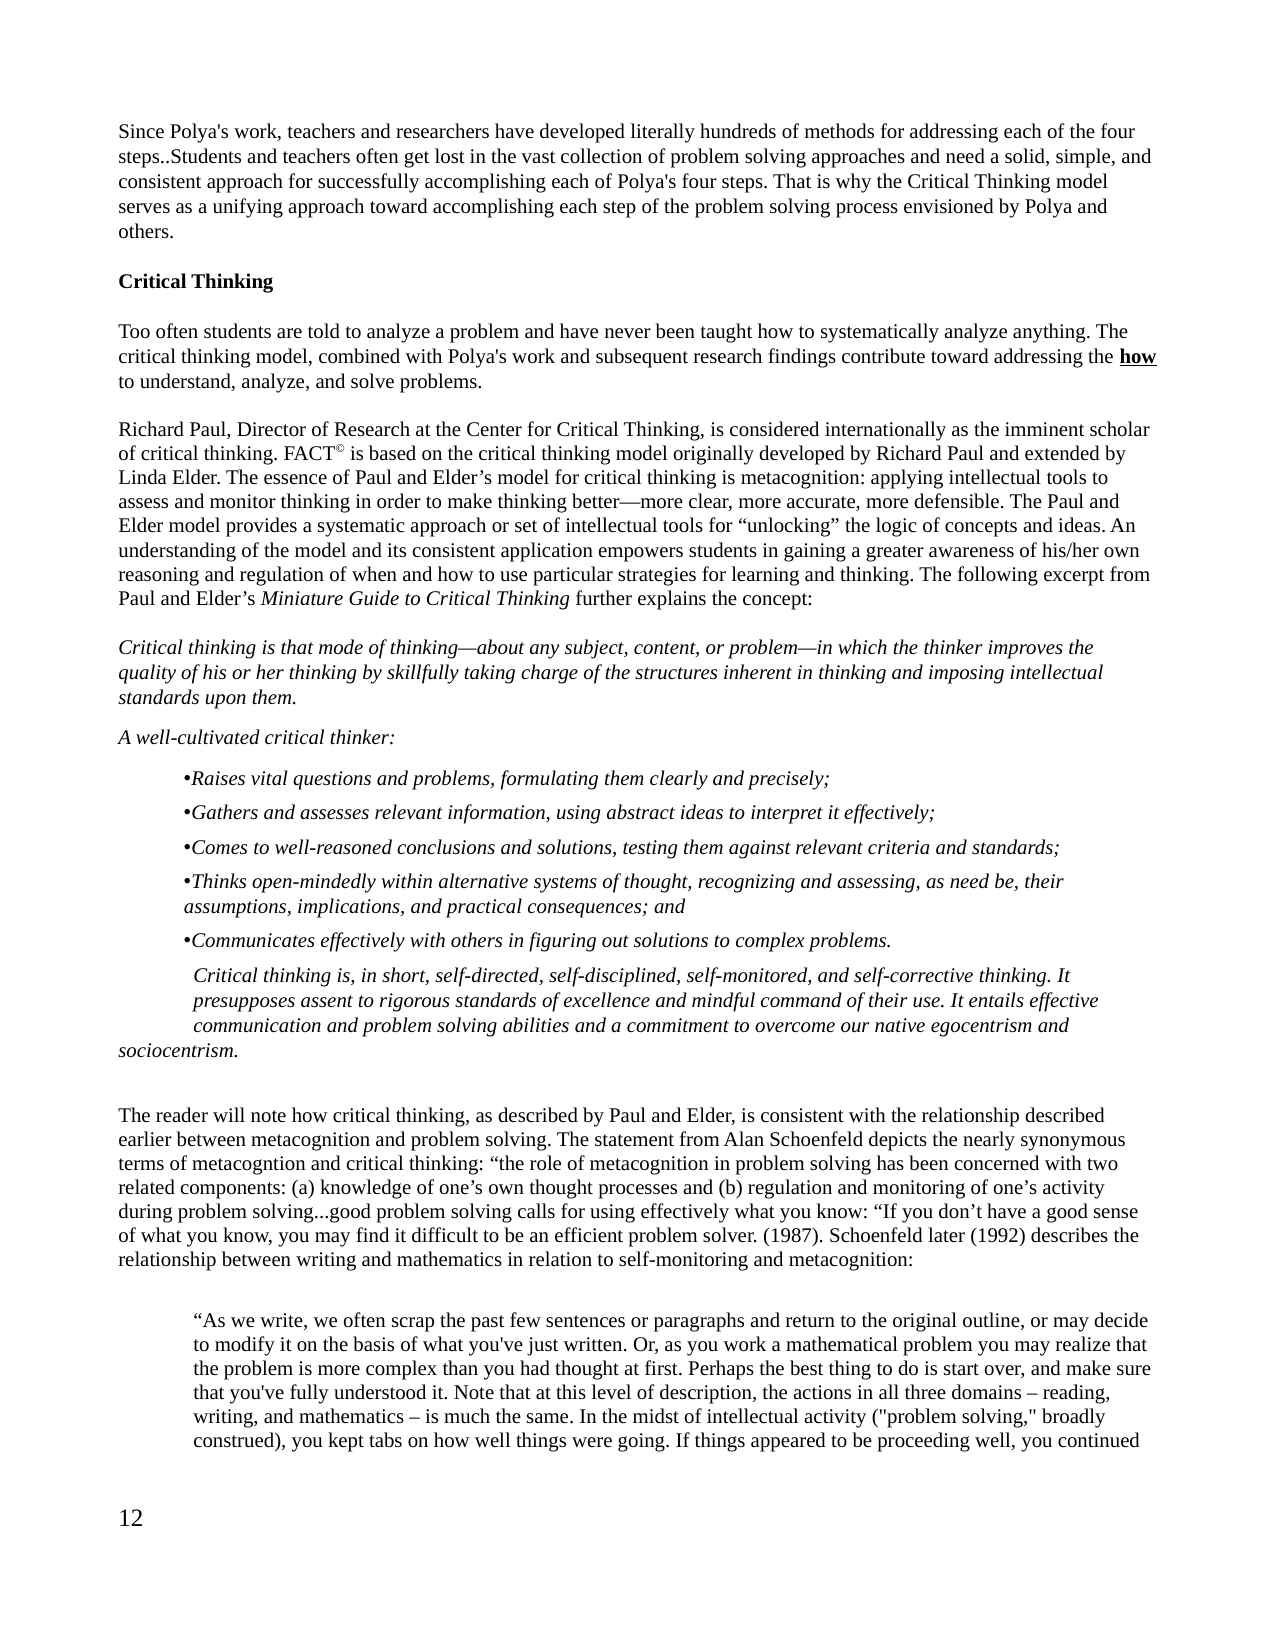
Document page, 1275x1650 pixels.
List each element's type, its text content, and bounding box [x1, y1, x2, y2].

text Critical thinking is that mode of thinking—about any subject, content, or problem—in which the thinker improves the quality of his or her thinking by skillfully taking charge of the structures inherent in thinking and imposing intellectual standards upon them. [118, 634, 1157, 709]
text Richard Paul, Director of Research at the Center for Critical Thinking, is considered internationally as the imminent scholar of critical thinking. FACT© is based on the critical thinking model originally developed by Richard Paul and extended by Linda Elder. The essence of Paul and Elder’s model for critical thinking is metacognition: applying intellectual tools to assess and monitor thinking in order to make thinking better—more clear, more accurate, more defensible. The Paul and Elder model provides a systematic approach or set of intellectual tools for “unlocking” the logic of concepts and ideas. An understanding of the model and its consistent application empowers students in gaining a greater awareness of his/her own reasoning and regulation of when and how to use particular strategies for learning and thinking. The following excerpt from Paul and Elder’s Miniature Guide to Critical Thinking further explains the concept: [118, 417, 1157, 610]
text Critical Thinking [118, 268, 1157, 293]
list Gathers and assesses relevant information, using abstract ideas to interpret it effectively; [127, 799, 1129, 824]
list Comes to well-reasoned conclusions and solutions, testing them against relevant criteria and standards; [127, 834, 1129, 859]
text Too often students are told to analyze a problem and have never been taught how to systematically analyze anything. The critical thinking model, combined with Polya's work and subsequent research findings contribute toward addressing the how to understand, analyze, and solve problems. [118, 318, 1157, 393]
list Thinks open-mindedly within alternative systems of thought, recognizing and assessing, as need be, their assumptions, implications, and practical consequences; and [127, 868, 1129, 918]
text Critical thinking is, in short, self-directed, self-disciplined, self-monitored, and self-corrective thinking. It presupposes assent to rigorous standards of excellence and mindful command of their use. It entails effective communication and problem solving abilities and a commitment to overcome our native egocentrism and sociocentrism. [118, 962, 1157, 1062]
text A well-cultivated critical thinker: [118, 724, 1157, 749]
text The reader will note how critical thinking, as described by Paul and Elder, is consistent with the relationship described earlier between metacognition and problem solving. The statement from Alan Schoenfeld depicts the nearly synonymous terms of metacogntion and critical thinking: “the role of metacognition in problem solving has been concerned with two related components: (a) knowledge of one’s own thought processes and (b) regulation and monitoring of one’s activity during problem solving...good problem solving calls for using effectively what you know: “If you don’t have a good sense of what you know, you may find it difficult to be an efficient problem solver. (1987). Schoenfeld later (1992) describes the relationship between writing and mathematics in relation to self-monitoring and metacognition: [118, 1102, 1157, 1271]
text “As we write, we often scrap the past few sentences or paragraphs and return to the original outline, or may decide to modify it on the basis of what you've just written. Or, as you work a mathematical problem you may realize that the problem is more complex than you had thought at first. Perhaps the best thing to do is start over, and make sure that you've fully understood it. Note that at this level of description, the actions in all three domains – reading, writing, and mathematics – is much the same. In the midst of intellectual activity ("problem solving," broadly construed), you kept tabs on how well things were going. If things appeared to be proceeding well, you continued [118, 1307, 1157, 1452]
list Communicates effectively with others in figuring out solutions to complex problems. [127, 927, 1129, 952]
text Since Polya's work, teachers and researchers have developed literally hundreds of methods for addressing each of the four steps..Students and teachers often get lost in the vast collection of problem solving approaches and need a solid, simple, and consistent approach for successfully accomplishing each of Polya's four steps. That is why the Critical Thinking model serves as a unifying approach toward accomplishing each step of the problem solving process envisioned by Polya and others. [118, 118, 1157, 243]
list Raises vital questions and problems, formulating them clearly and precisely; [127, 765, 1129, 790]
